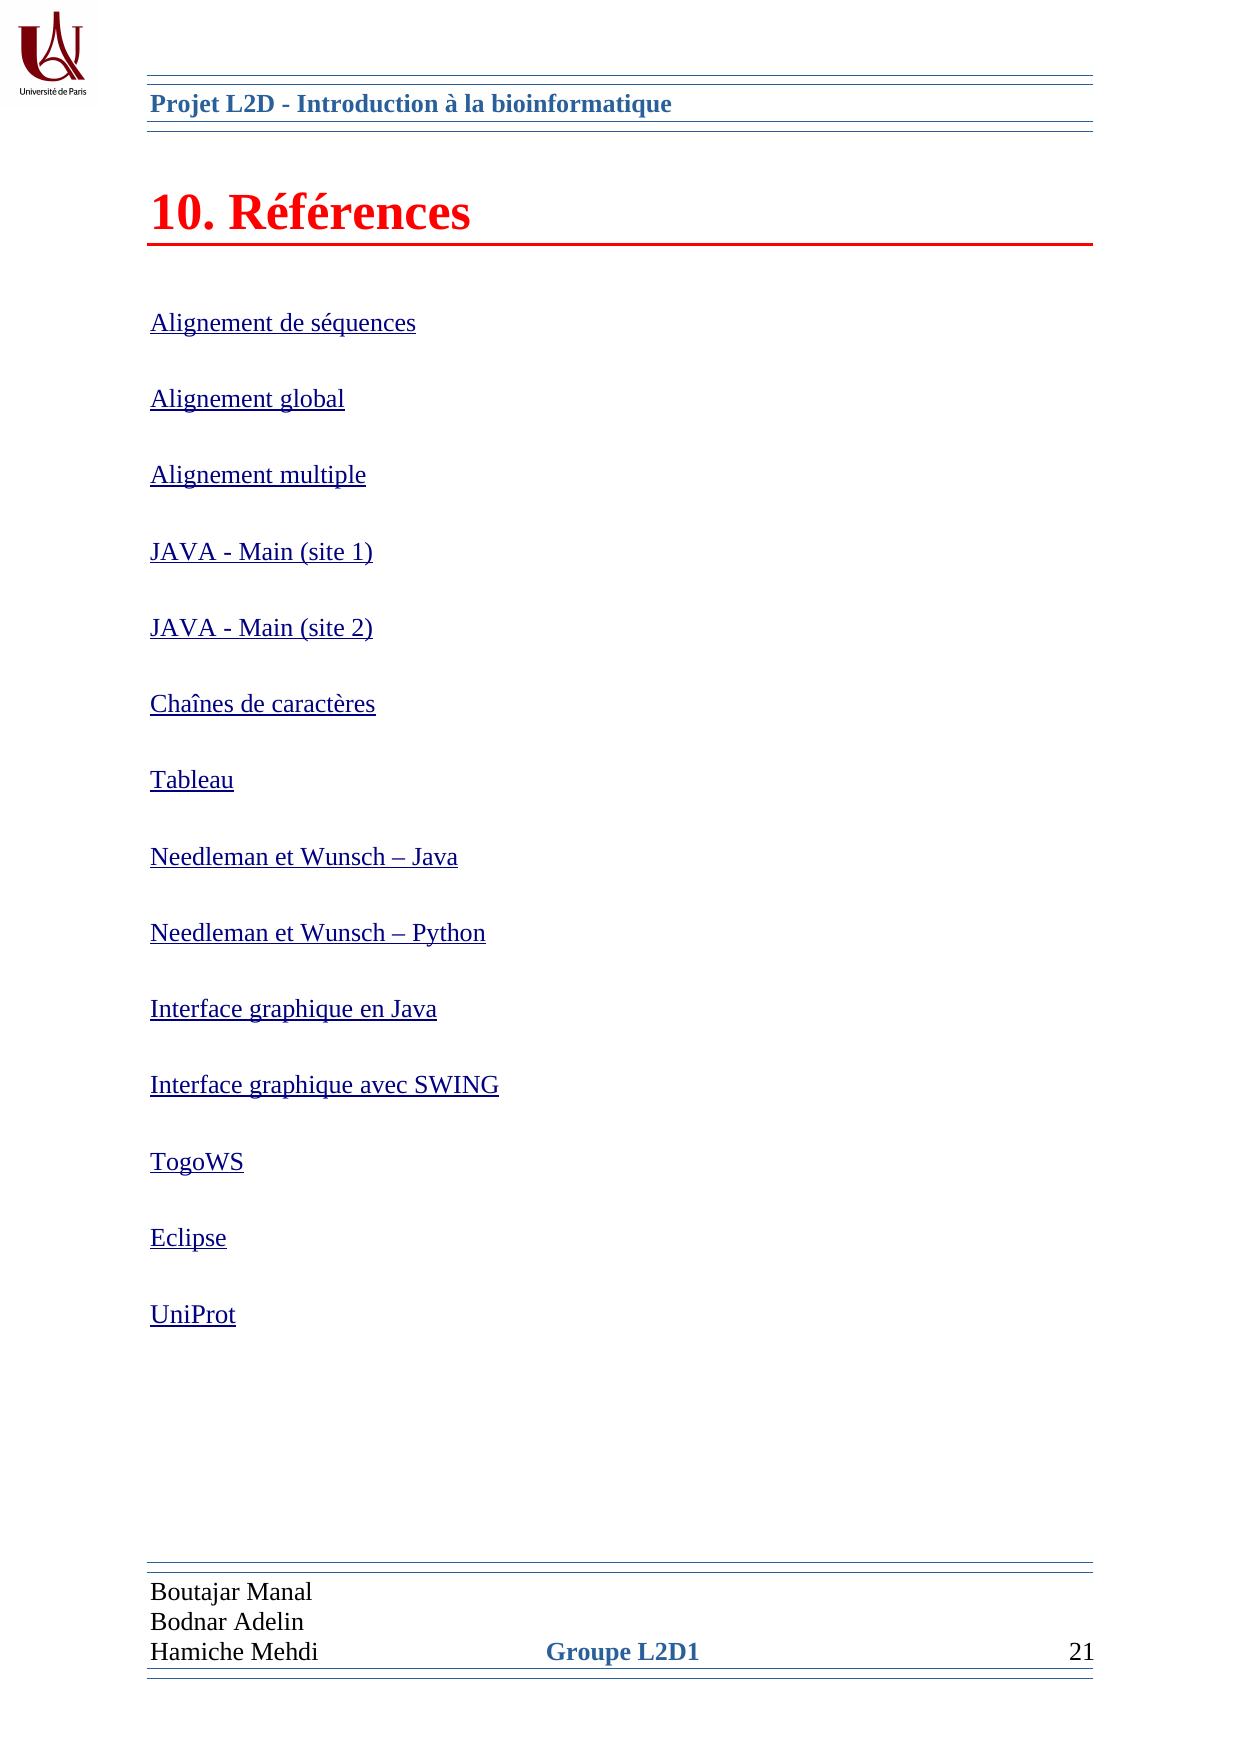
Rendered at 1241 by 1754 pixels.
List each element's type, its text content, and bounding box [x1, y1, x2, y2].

text Eclipse [150, 1222, 1090, 1252]
text Needleman et Wunsch – Python [150, 917, 1090, 947]
picture [0, 0, 101, 107]
text JAVA - Main (site 1) [150, 536, 1090, 566]
text Alignement de séquences [150, 307, 1090, 337]
text TogoWS [150, 1146, 1090, 1176]
text UniProt [236, 1298, 1090, 1329]
text Alignement multiple [150, 459, 1090, 489]
text Chaînes de caractères [150, 688, 1090, 718]
text JAVA - Main (site 2) [150, 612, 1090, 642]
subtitle 10. Références [147, 178, 1093, 243]
text Interface graphique avec SWING [150, 1069, 1090, 1099]
text Tableau [150, 764, 1090, 794]
text Alignement global [150, 383, 1090, 413]
text Interface graphique en Java [150, 993, 1090, 1023]
text Needleman et Wunsch – Java [150, 841, 1090, 871]
